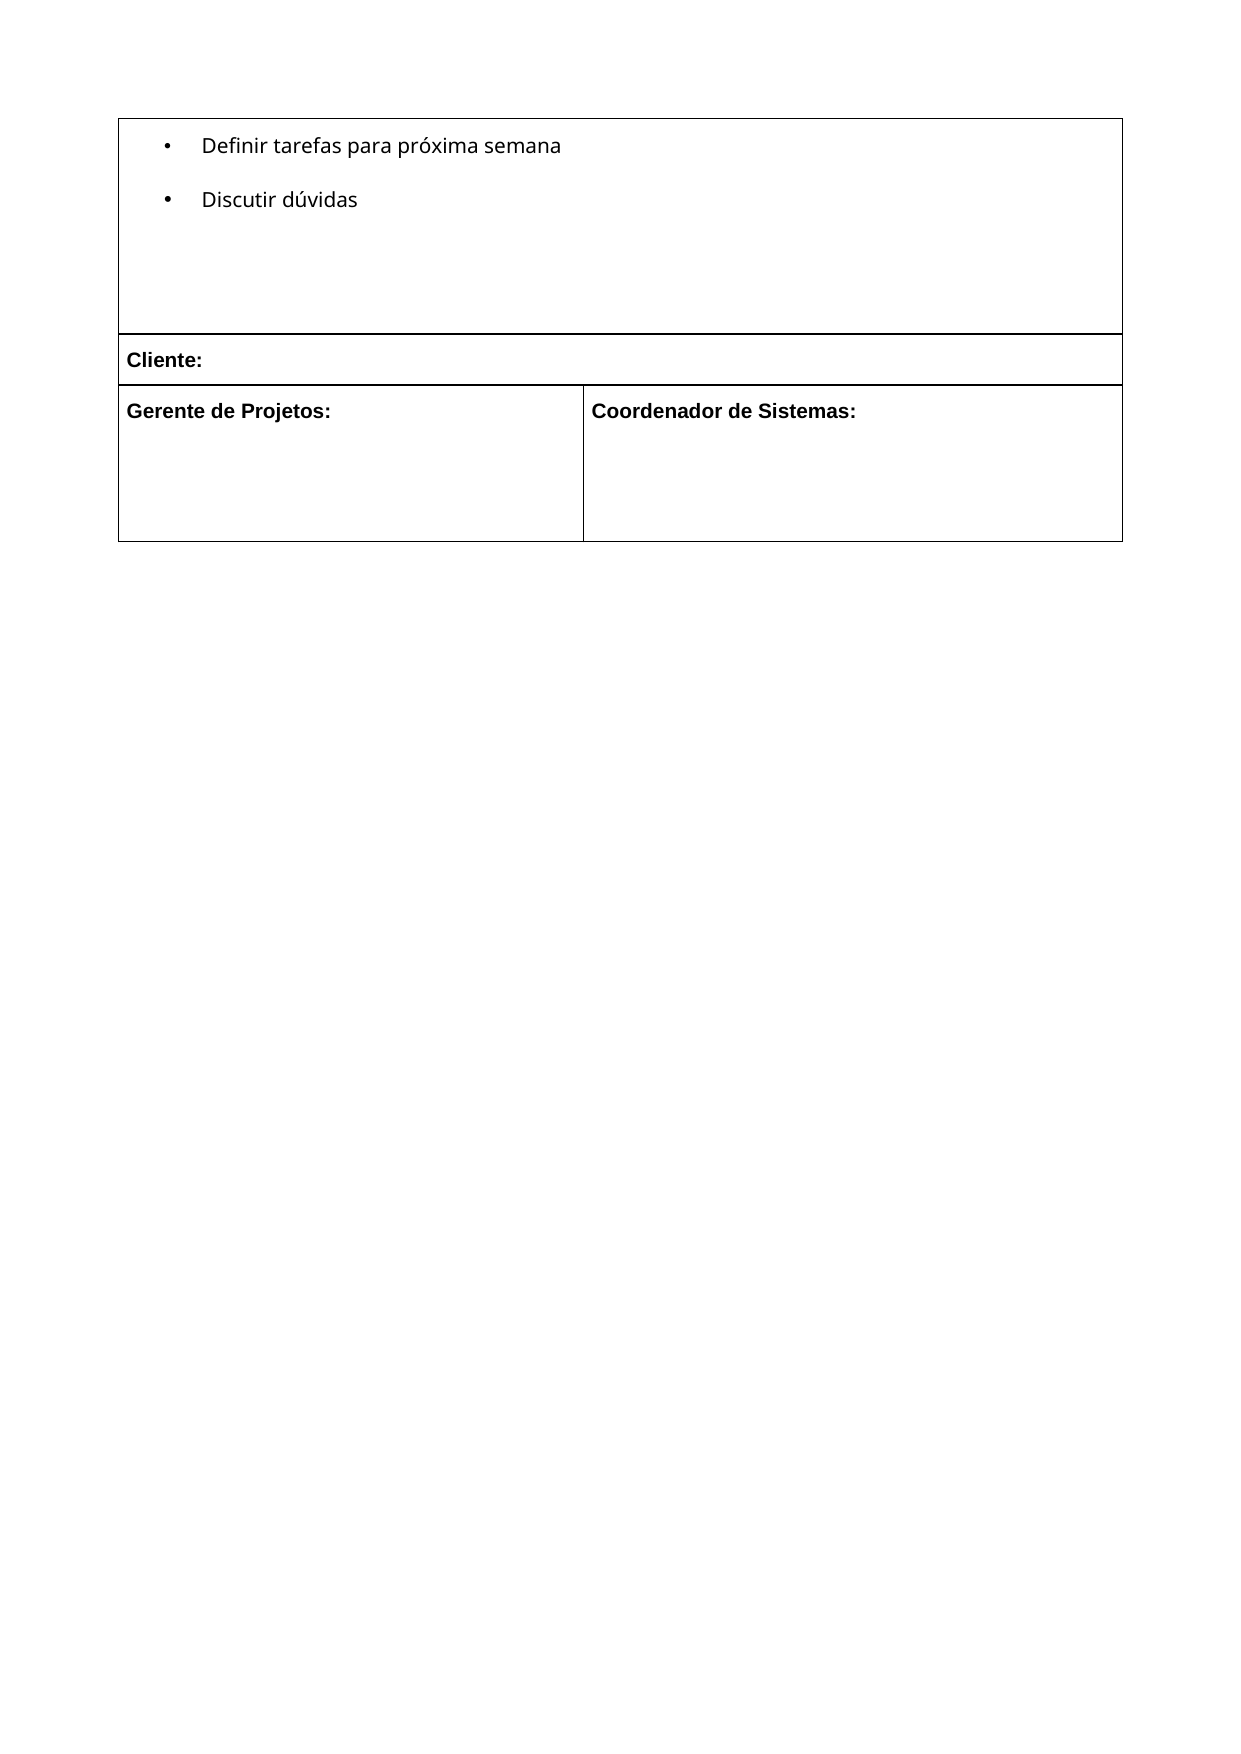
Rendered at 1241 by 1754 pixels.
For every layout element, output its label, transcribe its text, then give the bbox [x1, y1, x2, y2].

table_cell Tópicos a serem abordados: Revisar tarefas da semana passada Definir tarefas para próxima semana Discutir dúvidas [119, 119, 1122, 333]
table_cell Gerente de Projetos: [119, 386, 583, 541]
table_cell Coordenador de Sistemas: [584, 386, 1122, 541]
table_cell Cliente: [119, 335, 1122, 384]
